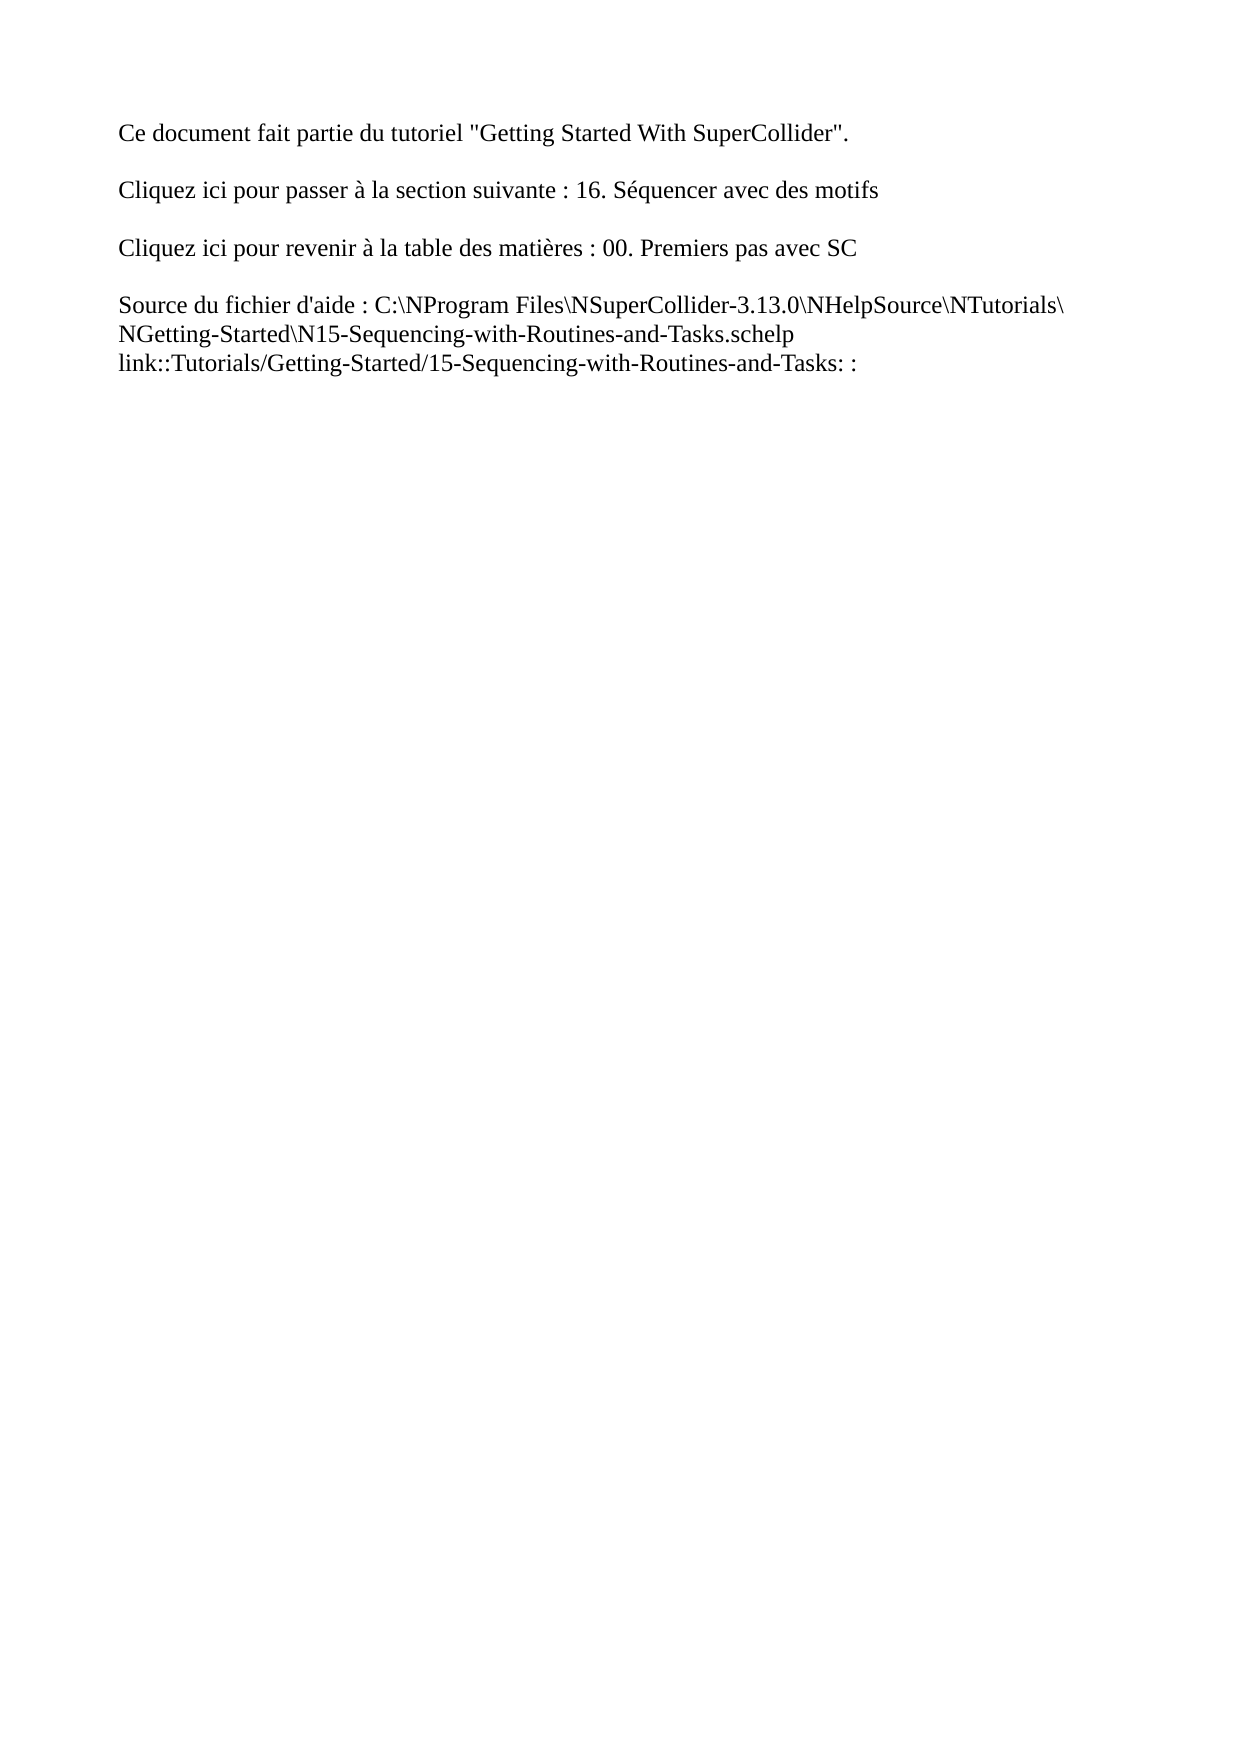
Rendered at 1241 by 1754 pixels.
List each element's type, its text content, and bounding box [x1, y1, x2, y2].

text Ce document fait partie du tutoriel "Getting Started With SuperCollider". Cliquez ici pour passer à la section suivante : 16. Séquencer avec des motifs Cliquez ici pour revenir à la table des matières : 00. Premiers pas avec SC Source du fichier d'aide : C:\NProgram Files\NSuperCollider-3.13.0\NHelpSource\NTutorials\NGetting-Started\N15-Sequencing-with-Routines-and-Tasks.schelp link::Tutorials/Getting-Started/15-Sequencing-with-Routines-and-Tasks: : [118, 118, 1122, 377]
